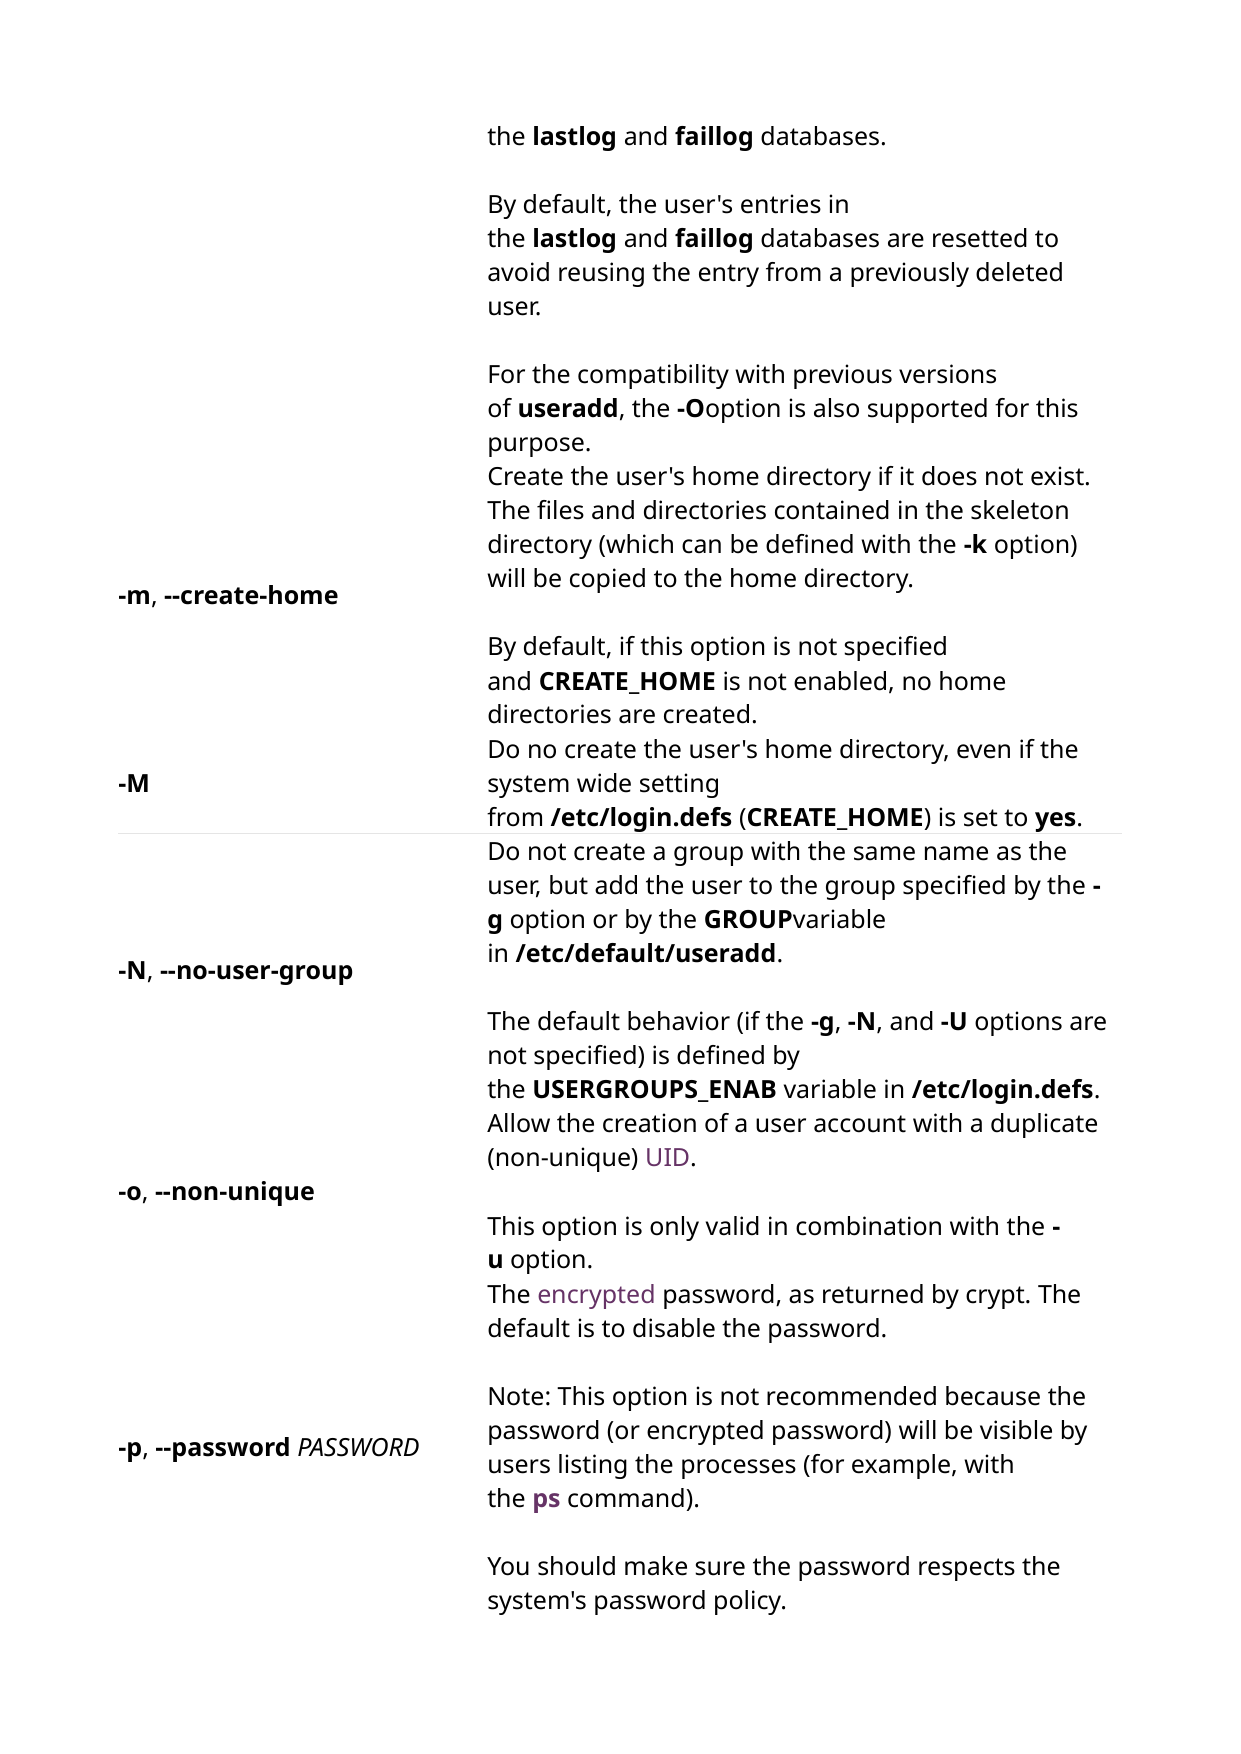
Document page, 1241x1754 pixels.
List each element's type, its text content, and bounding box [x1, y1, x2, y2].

table_cell Create the user's home directory if it does not exist. The files and directories contained in the skeleton directory (which can be defined with the -k option) will be copied to the home directory. By default, if this option is not specified and CREATE_HOME is not enabled, no home directories are created. [487, 459, 1122, 731]
table_cell [118, 118, 487, 459]
table_cell -N, --no-user-group [118, 834, 487, 1106]
table_cell Do not create a group with the same name as the user, but add the user to the group specified by the -g option or by the GROUPvariable in /etc/default/useradd. The default behavior (if the -g, -N, and -U options are not specified) is defined by the USERGROUPS_ENAB variable in /etc/login.defs. [487, 834, 1122, 1106]
table_cell -m, --create-home [118, 459, 487, 731]
table_cell -p, --password PASSWORD [118, 1276, 487, 1617]
table_cell Allow the creation of a user account with a duplicate (non-unique) UID. This option is only valid in combination with the -u option. [487, 1106, 1122, 1276]
table_cell -M [118, 731, 487, 833]
table_cell Do no create the user's home directory, even if the system wide setting from /etc/login.defs (CREATE_HOME) is set to yes. [487, 731, 1122, 833]
table_cell the lastlog and faillog databases. By default, the user's entries in the lastlog and faillog databases are resetted to avoid reusing the entry from a previously deleted user. For the compatibility with previous versions of useradd, the -Ooption is also supported for this purpose. [487, 118, 1122, 459]
table_cell -o, --non-unique [118, 1106, 487, 1276]
table_cell The encrypted password, as returned by crypt. The default is to disable the password. Note: This option is not recommended because the password (or encrypted password) will be visible by users listing the processes (for example, with the ps command). You should make sure the password respects the system's password policy. [487, 1276, 1122, 1617]
